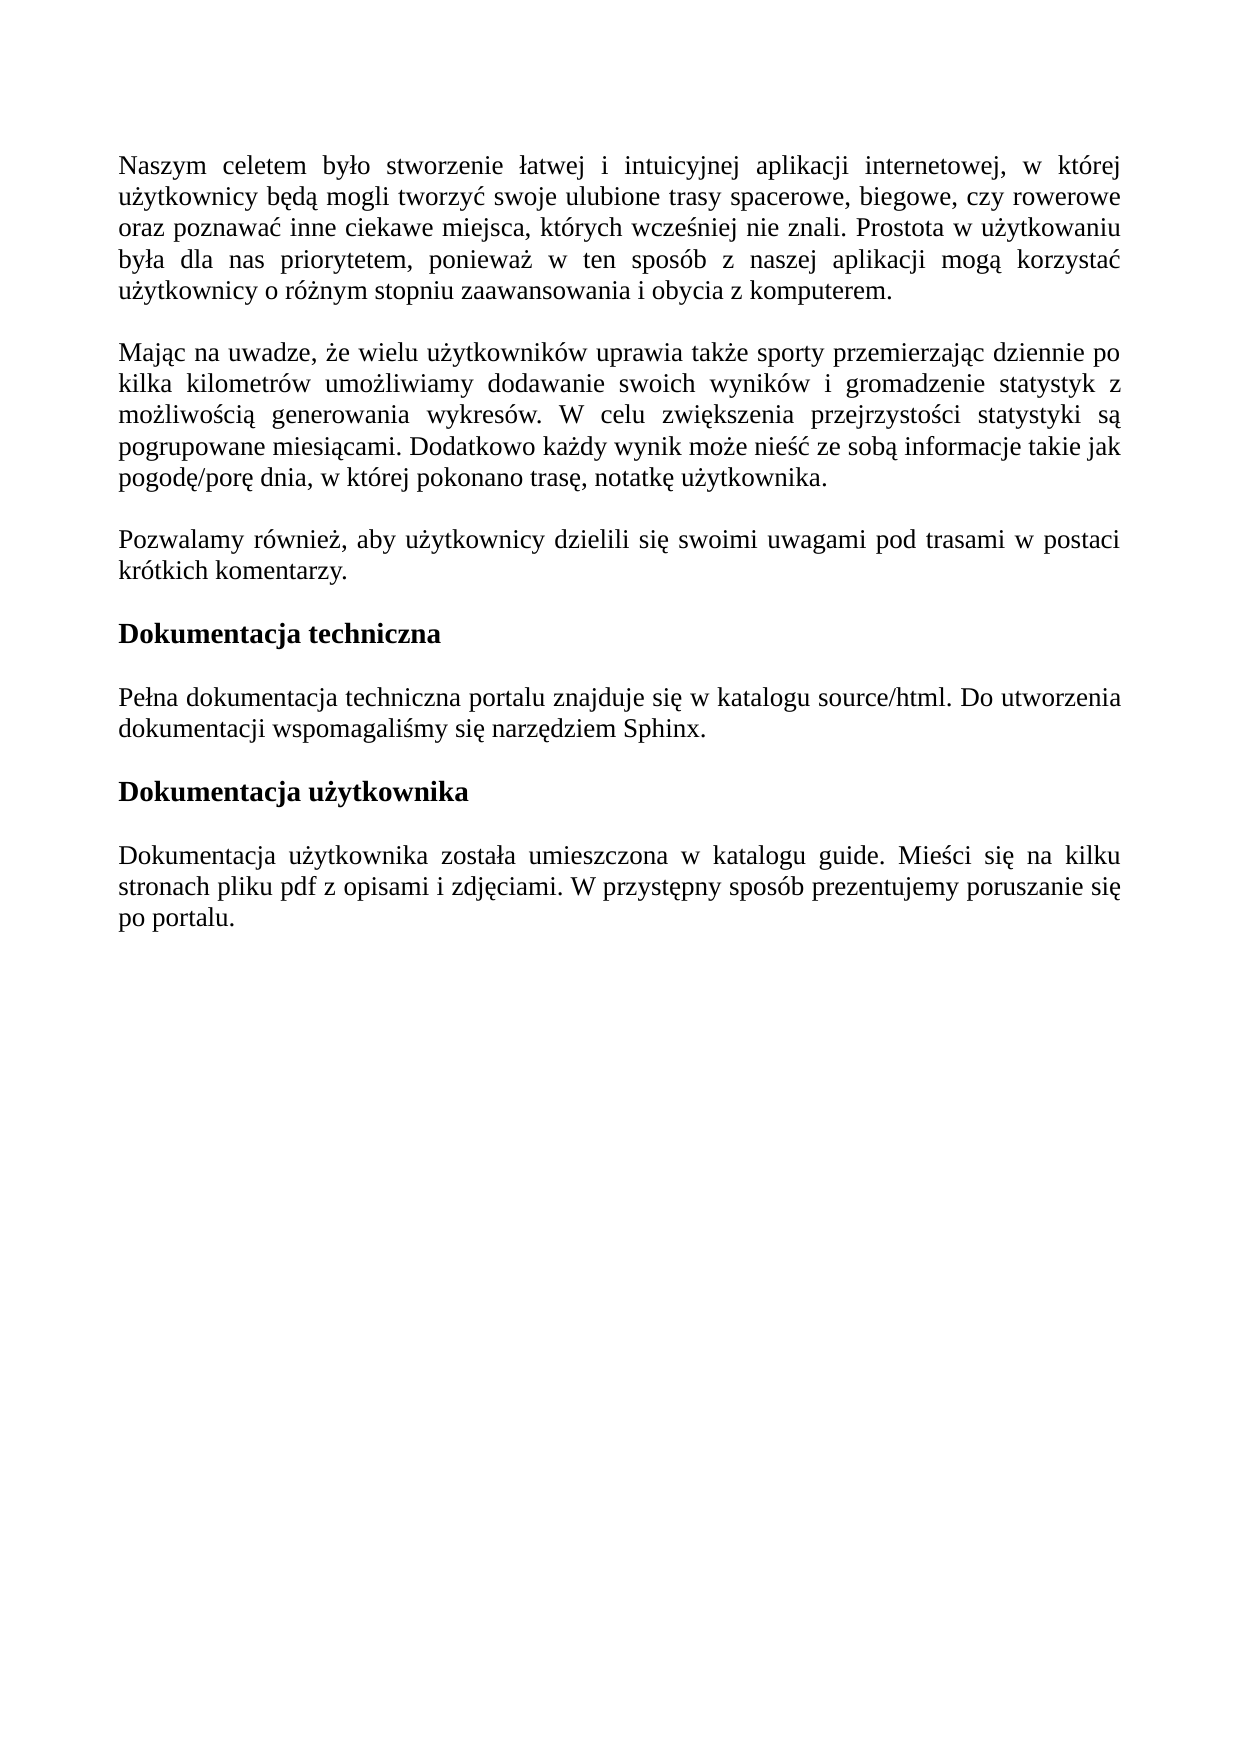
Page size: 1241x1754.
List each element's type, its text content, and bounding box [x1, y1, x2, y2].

text Mając na uwadze, że wielu użytkowników uprawia także sporty przemierzając dziennie po kilka kilometrów umożliwiamy dodawanie swoich wyników i gromadzenie statystyk z możliwością generowania wykresów. W celu zwiększenia przejrzystości statystyki są pogrupowane miesiącami. Dodatkowo każdy wynik może nieść ze sobą informacje takie jak pogodę/porę dnia, w której pokonano trasę, notatkę użytkownika. [118, 336, 1122, 492]
text Dokumentacja użytkownika [118, 774, 1122, 808]
text Pozwalamy również, aby użytkownicy dzielili się swoimi uwagami pod trasami w postaci krótkich komentarzy. [118, 523, 1122, 585]
text Pełna dokumentacja techniczna portalu znajduje się w katalogu source/html. Do utworzenia dokumentacji wspomagaliśmy się narzędziem Sphinx. [118, 681, 1122, 743]
text Naszym celetem było stworzenie łatwej i intuicyjnej aplikacji internetowej, w której użytkownicy będą mogli tworzyć swoje ulubione trasy spacerowe, biegowe, czy rowerowe oraz poznawać inne ciekawe miejsca, których wcześniej nie znali. Prostota w użytkowaniu była dla nas priorytetem, ponieważ w ten sposób z naszej aplikacji mogą korzystać użytkownicy o różnym stopniu zaawansowania i obycia z komputerem. [118, 149, 1122, 305]
text Dokumentacja techniczna [118, 616, 1122, 650]
text Dokumentacja użytkownika została umieszczona w katalogu guide. Mieści się na kilku stronach pliku pdf z opisami i zdjęciami. W przystępny sposób prezentujemy poruszanie się po portalu. [118, 839, 1122, 933]
